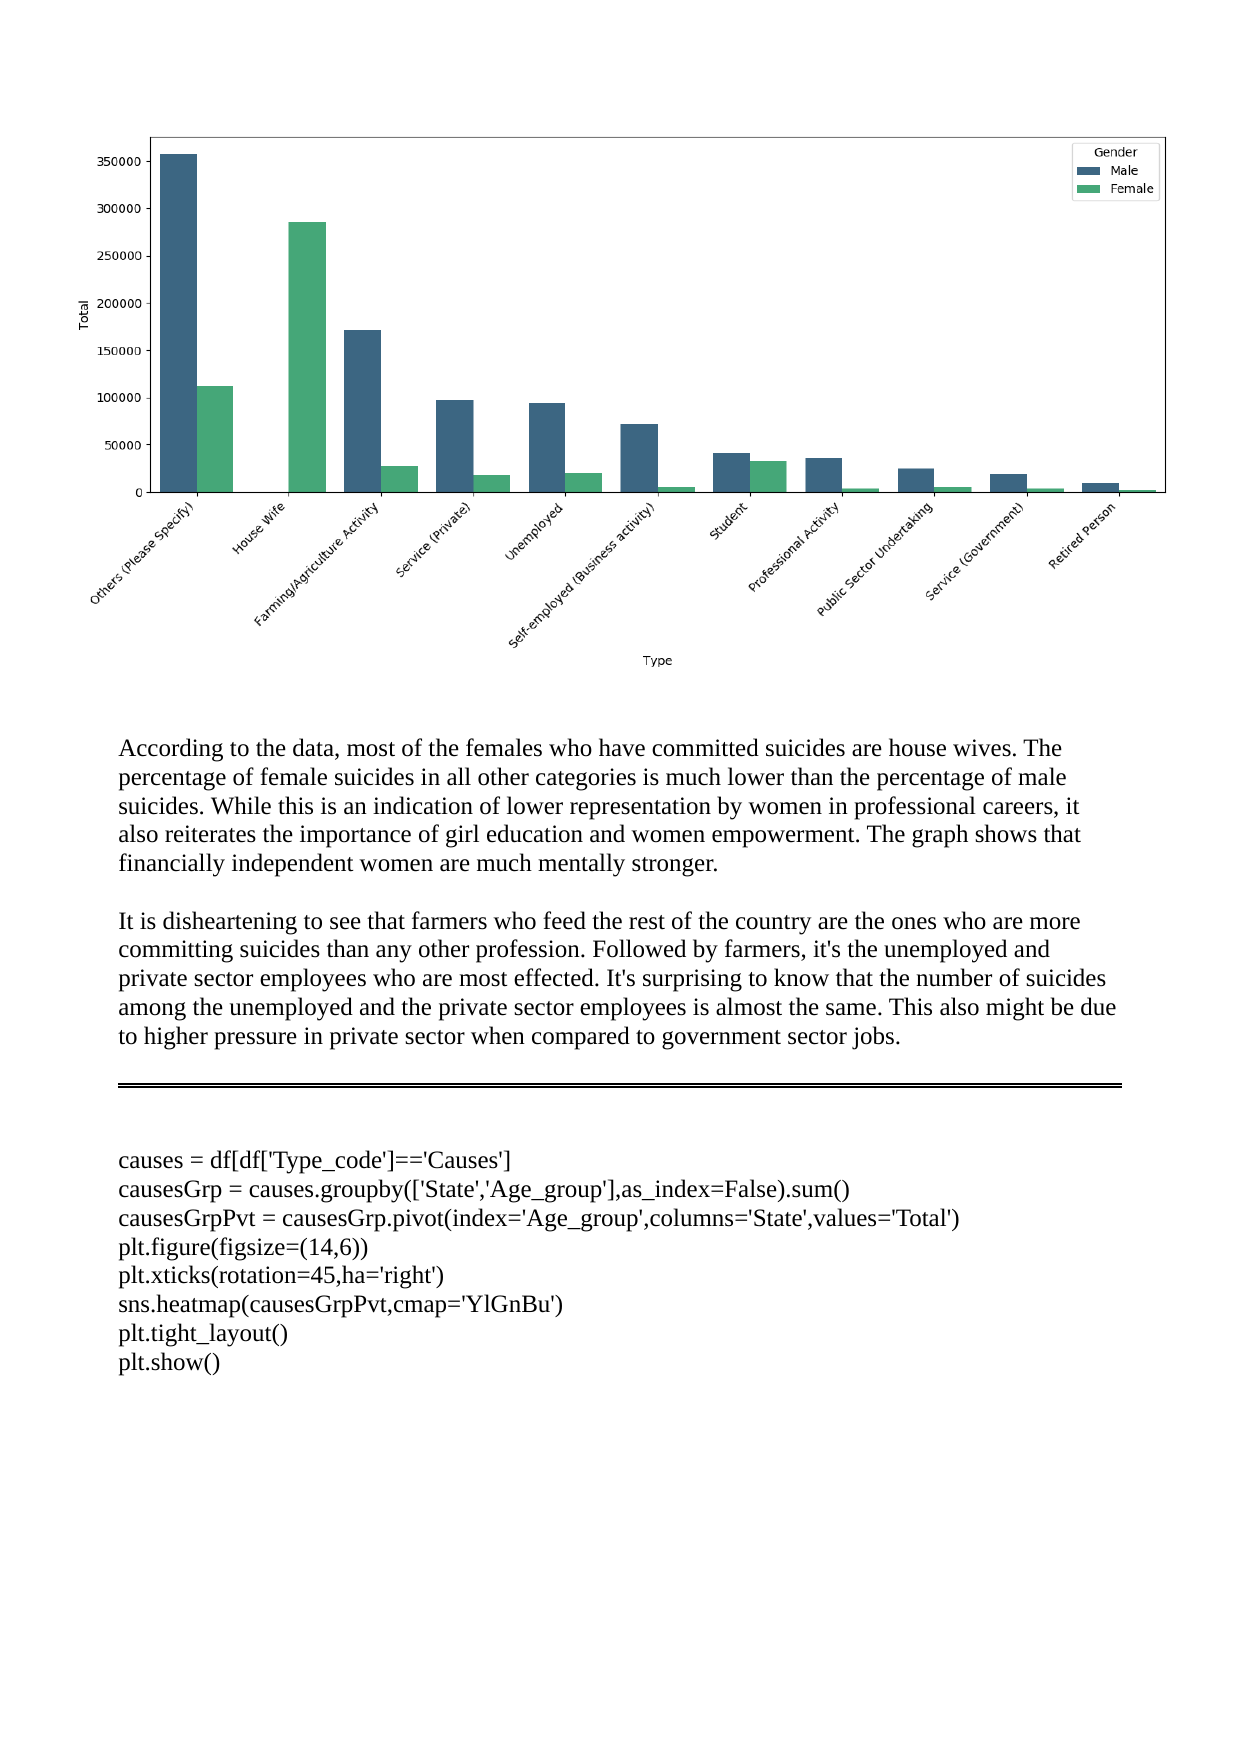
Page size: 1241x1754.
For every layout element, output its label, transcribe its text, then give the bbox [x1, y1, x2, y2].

text sns.heatmap(causesGrpPvt,cmap='YlGnBu') [118, 1289, 1122, 1318]
text plt.tight_layout() [118, 1318, 1122, 1347]
text According to the data, most of the females who have committed suicides are house wives. The percentage of female suicides in all other categories is much lower than the percentage of male suicides. While this is an indication of lower representation by women in professional careers, it also reiterates the importance of girl education and women empowerment. The graph shows that financially independent women are much mentally stronger. [118, 733, 1122, 877]
text plt.xticks(rotation=45,ha='right') [118, 1261, 1122, 1289]
text It is disheartening to see that farmers who feed the rest of the country are the ones who are more committing suicides than any other profession. Followed by farmers, it's the unemployed and private sector employees who are most effected. It's surprising to know that the number of suicides among the unemployed and the private sector employees is almost the same. This also might be due to higher pressure in private sector when compared to government sector jobs. [118, 906, 1122, 1049]
text plt.figure(figsize=(14,6)) [118, 1232, 1122, 1261]
picture [59, 118, 1182, 705]
text plt.show() [118, 1347, 1122, 1376]
text causesGrpPvt = causesGrp.pivot(index='Age_group',columns='State',values='Total') [118, 1203, 1122, 1232]
text causes = df[df['Type_code']=='Causes'] [118, 1146, 1122, 1174]
text causesGrp = causes.groupby(['State','Age_group'],as_index=False).sum() [118, 1174, 1122, 1203]
